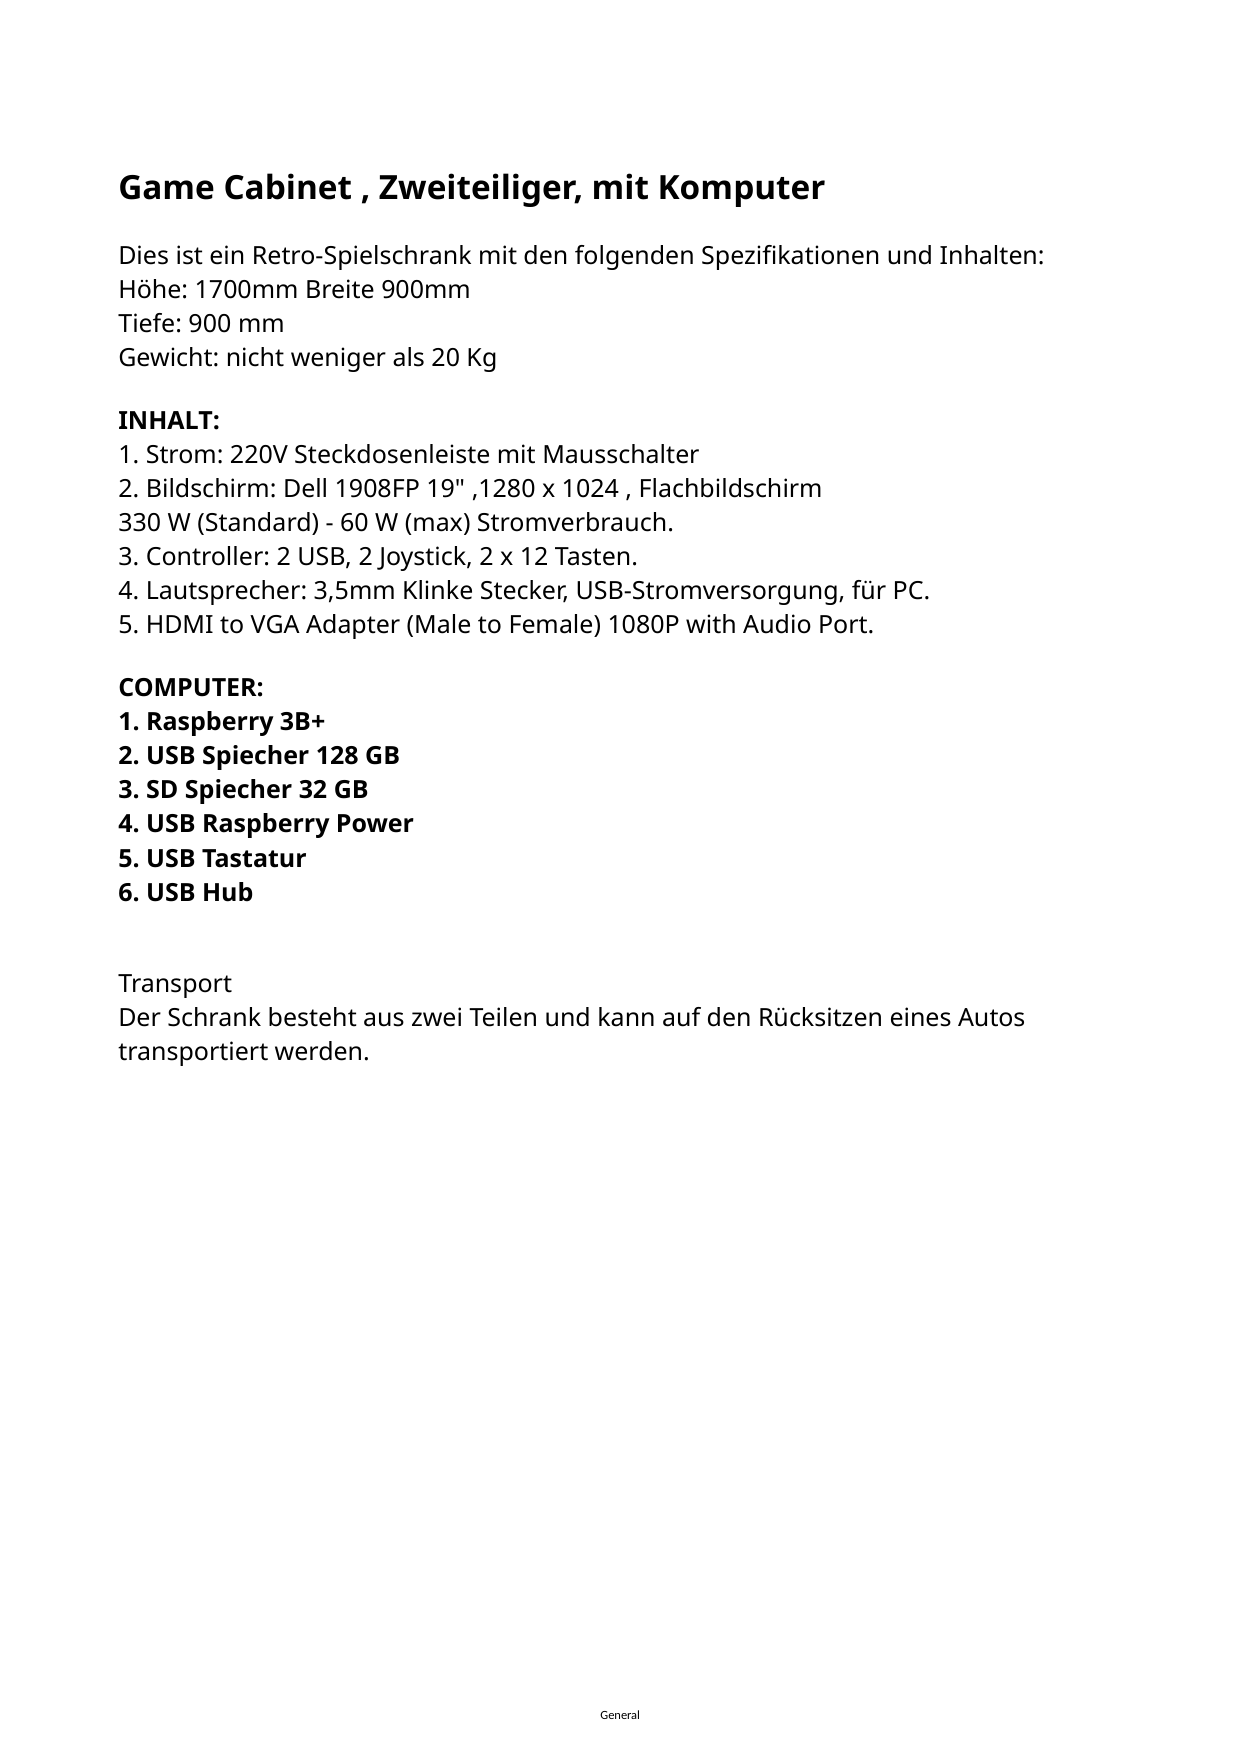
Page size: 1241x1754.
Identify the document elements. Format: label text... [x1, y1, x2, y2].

text Dies ist ein Retro-Spielschrank mit den folgenden Spezifikationen und Inhalten: Höhe: 1700mm Breite 900mm Tiefe: 900 mm Gewicht: nicht weniger als 20 Kg INHALT: 1. Strom: 220V Steckdosenleiste mit Mausschalter 2. Bildschirm: Dell 1908FP 19" ,1280 x 1024 , Flachbildschirm 330 W (Standard) - 60 W (max) Stromverbrauch. 3. Controller: 2 USB, 2 Joystick, 2 x 12 Tasten. 4. Lautsprecher: 3,5mm Klinke Stecker, USB-Stromversorgung, für PC. 5. HDMI to VGA Adapter (Male to Female) 1080P with Audio Port. COMPUTER: [118, 238, 1122, 704]
text 2. USB Spiecher 128 GB [118, 738, 1122, 772]
text 5. USB Tastatur [118, 840, 1122, 874]
text 3. SD Spiecher 32 GB [118, 772, 1122, 806]
text 1. Raspberry 3B+ [118, 704, 1122, 738]
text Game Cabinet , Zweiteiliger, mit Komputer [118, 163, 1122, 209]
text 6. USB Hub Transport Der Schrank besteht aus zwei Teilen und kann auf den Rücksitzen eines Autos transportiert werden. [118, 874, 1122, 1068]
text 4. USB Raspberry Power [118, 806, 1122, 840]
